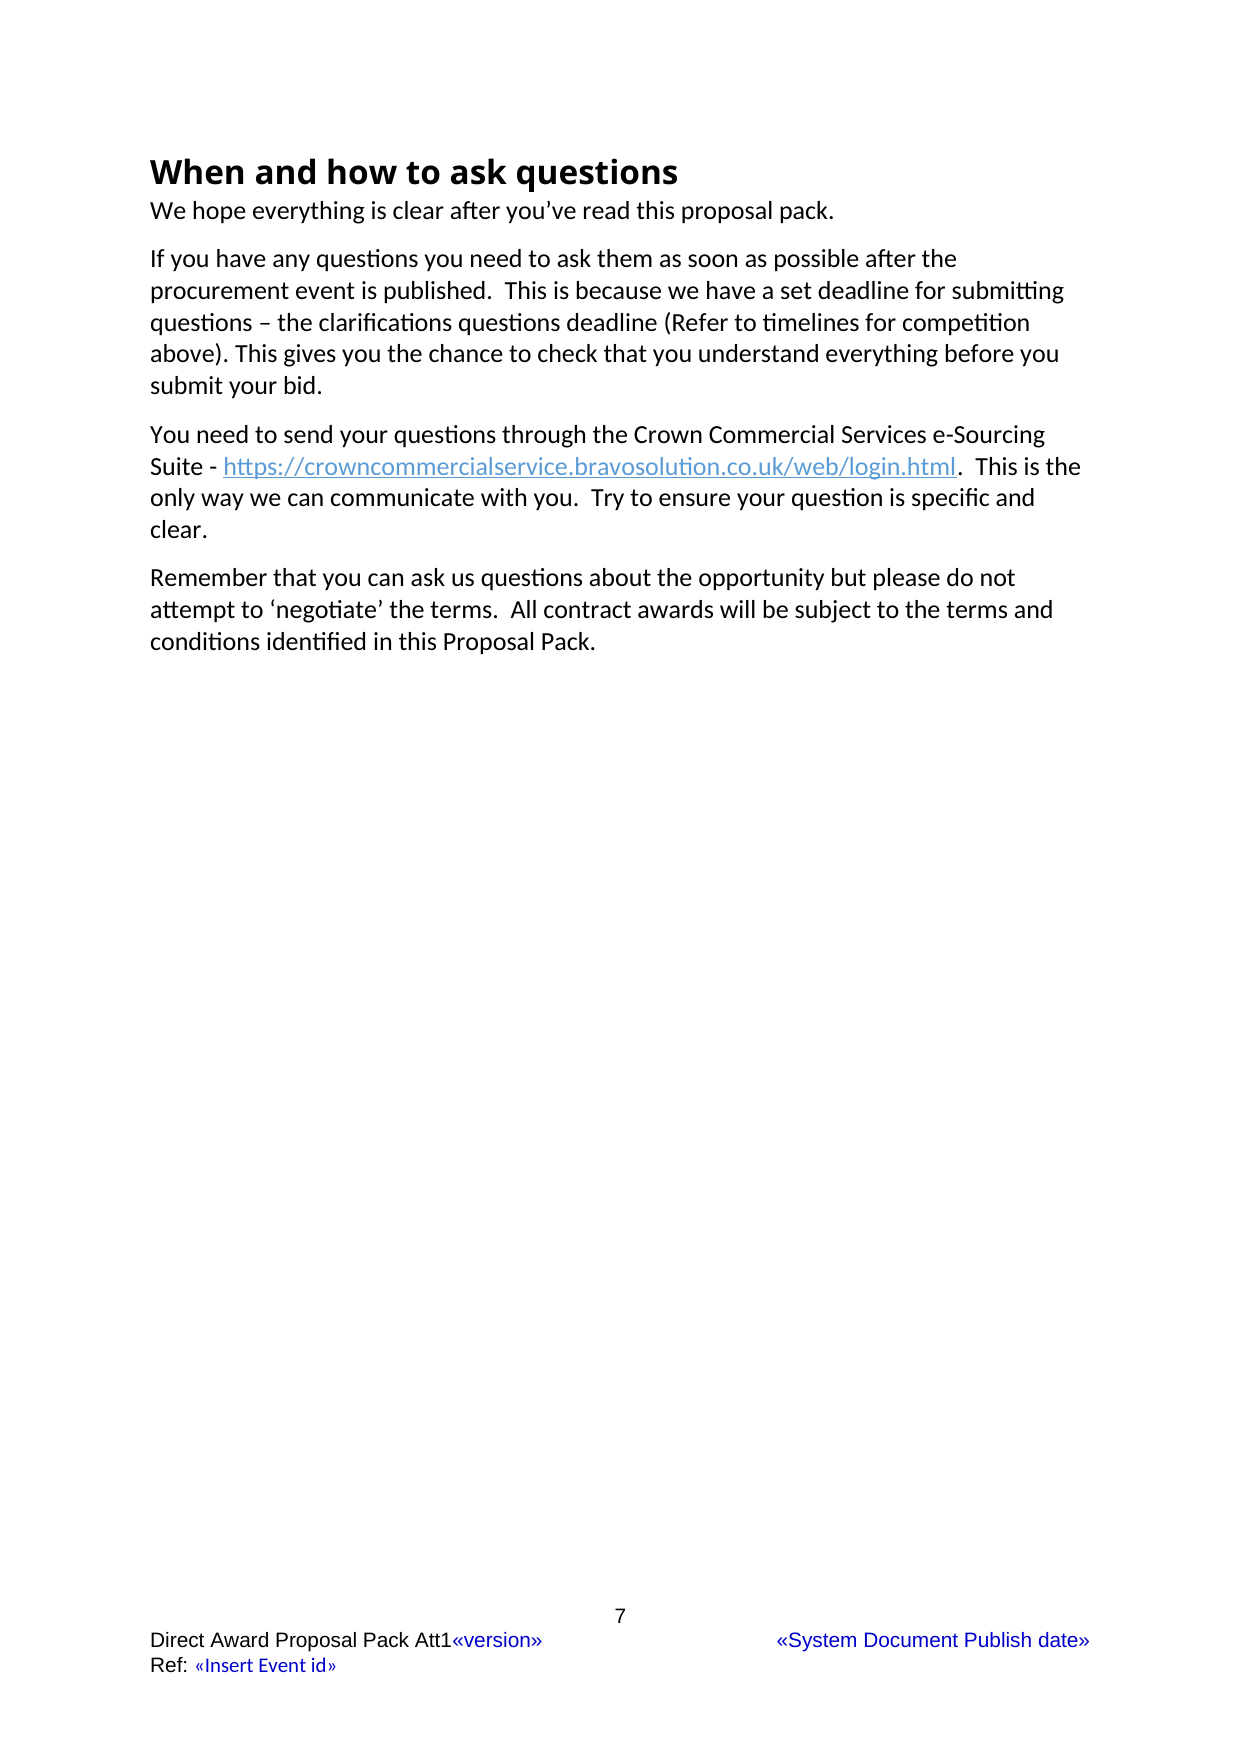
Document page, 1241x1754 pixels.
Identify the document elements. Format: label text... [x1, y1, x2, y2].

subtitle When and how to ask questions [150, 148, 1090, 194]
text If you have any questions you need to ask them as soon as possible after the procurement event is published. This is because we have a set deadline for submitting questions – the clarifications questions deadline (Refer to timelines for competition above). This gives you the chance to check that you understand everything before you submit your bid. [150, 242, 1090, 401]
text Remember that you can ask us questions about the opportunity but please do not attempt to ‘negotiate’ the terms. All contract awards will be subject to the terms and conditions identified in this Proposal Pack. [150, 562, 1090, 657]
text You need to send your questions through the Crown Commercial Services e-Sourcing Suite - https://crowncommercialservice.bravosolution.co.uk/web/login.html. This is the only way we can communicate with you. Try to ensure your question is specific and clear. [150, 418, 1090, 545]
text We hope everything is clear after you’ve read this proposal pack. [150, 194, 1090, 226]
